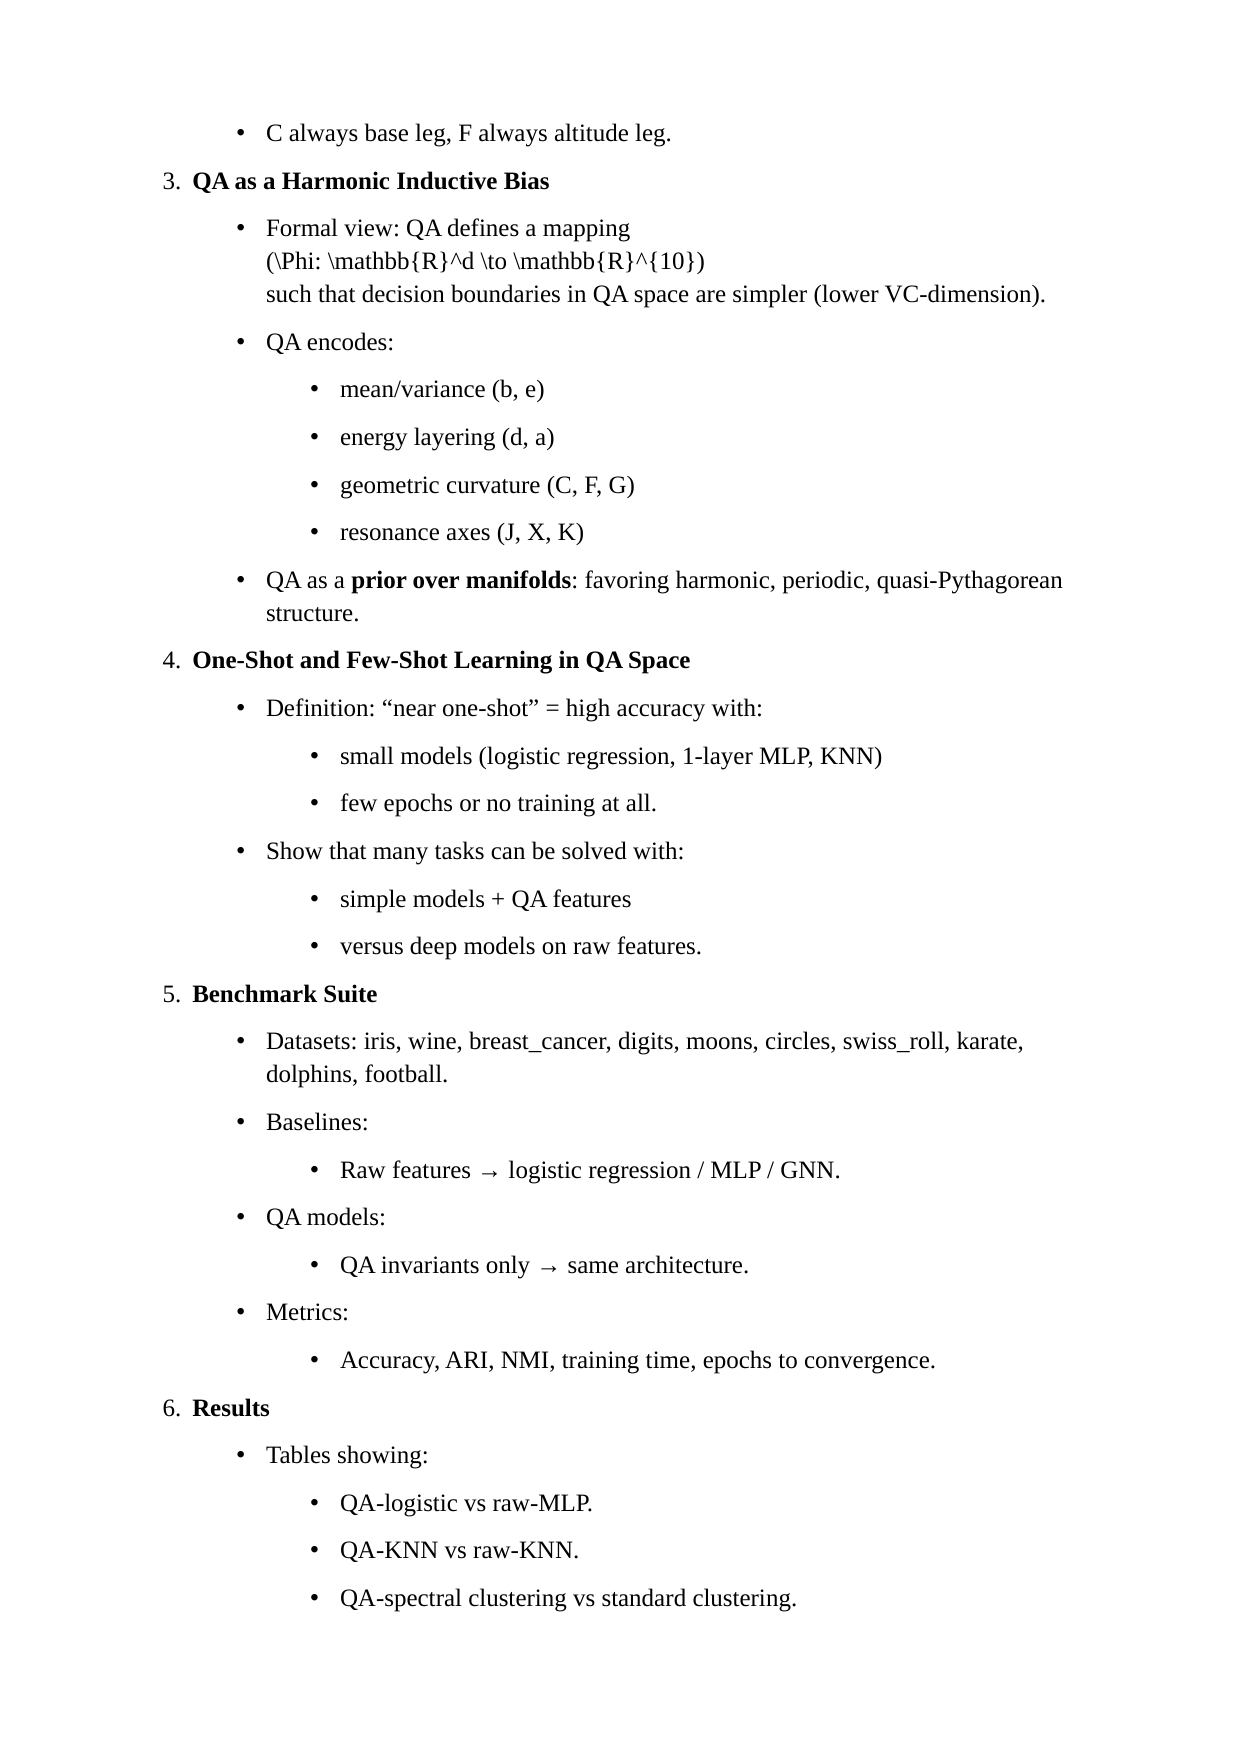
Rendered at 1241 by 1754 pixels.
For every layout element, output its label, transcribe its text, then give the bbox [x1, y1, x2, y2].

list Raw features → logistic regression / MLP / GNN. [310, 1155, 1122, 1183]
list Definition: “near one-shot” = high accuracy with: [236, 693, 1122, 722]
list Accuracy, ARI, NMI, training time, epochs to convergence. [310, 1345, 1122, 1374]
list QA encodes: [236, 327, 1122, 356]
list Show that many tasks can be solved with: [236, 836, 1122, 865]
list resonance axes (J, X, K) [310, 517, 1122, 546]
list QA as a Harmonic Inductive Bias [162, 166, 1122, 194]
list energy layering (d, a) [310, 422, 1122, 451]
list QA as a prior over manifolds: favoring harmonic, periodic, quasi-Pythagorean structure. [236, 565, 1122, 627]
list QA models: [236, 1202, 1122, 1231]
list Results [162, 1393, 1122, 1421]
list C always base leg, F always altitude leg. [236, 118, 1122, 147]
list Metrics: [236, 1297, 1122, 1326]
list simple models + QA features [310, 884, 1122, 912]
list Benchmark Suite [162, 979, 1122, 1008]
list versus deep models on raw features. [310, 931, 1122, 960]
list small models (logistic regression, 1-layer MLP, KNN) [310, 741, 1122, 769]
list geometric curvature (C, F, G) [310, 470, 1122, 498]
list few epochs or no training at all. [310, 788, 1122, 817]
list One-Shot and Few-Shot Learning in QA Space [162, 646, 1122, 674]
list QA-KNN vs raw-KNN. [310, 1536, 1122, 1564]
list QA invariants only → same architecture. [310, 1250, 1122, 1279]
list Formal view: QA defines a mapping (\Phi: \mathbb{R}^d \to \mathbb{R}^{10}) such that decision boundaries in QA space are simpler (lower VC-dimension). [236, 213, 1122, 308]
list Baselines: [236, 1107, 1122, 1136]
list QA-logistic vs raw-MLP. [310, 1488, 1122, 1517]
list Datasets: iris, wine, breast_cancer, digits, moons, circles, swiss_roll, karate, dolphins, football. [236, 1026, 1122, 1088]
list mean/variance (b, e) [310, 374, 1122, 403]
list QA-spectral clustering vs standard clustering. [310, 1583, 1122, 1612]
list Tables showing: [236, 1440, 1122, 1469]
